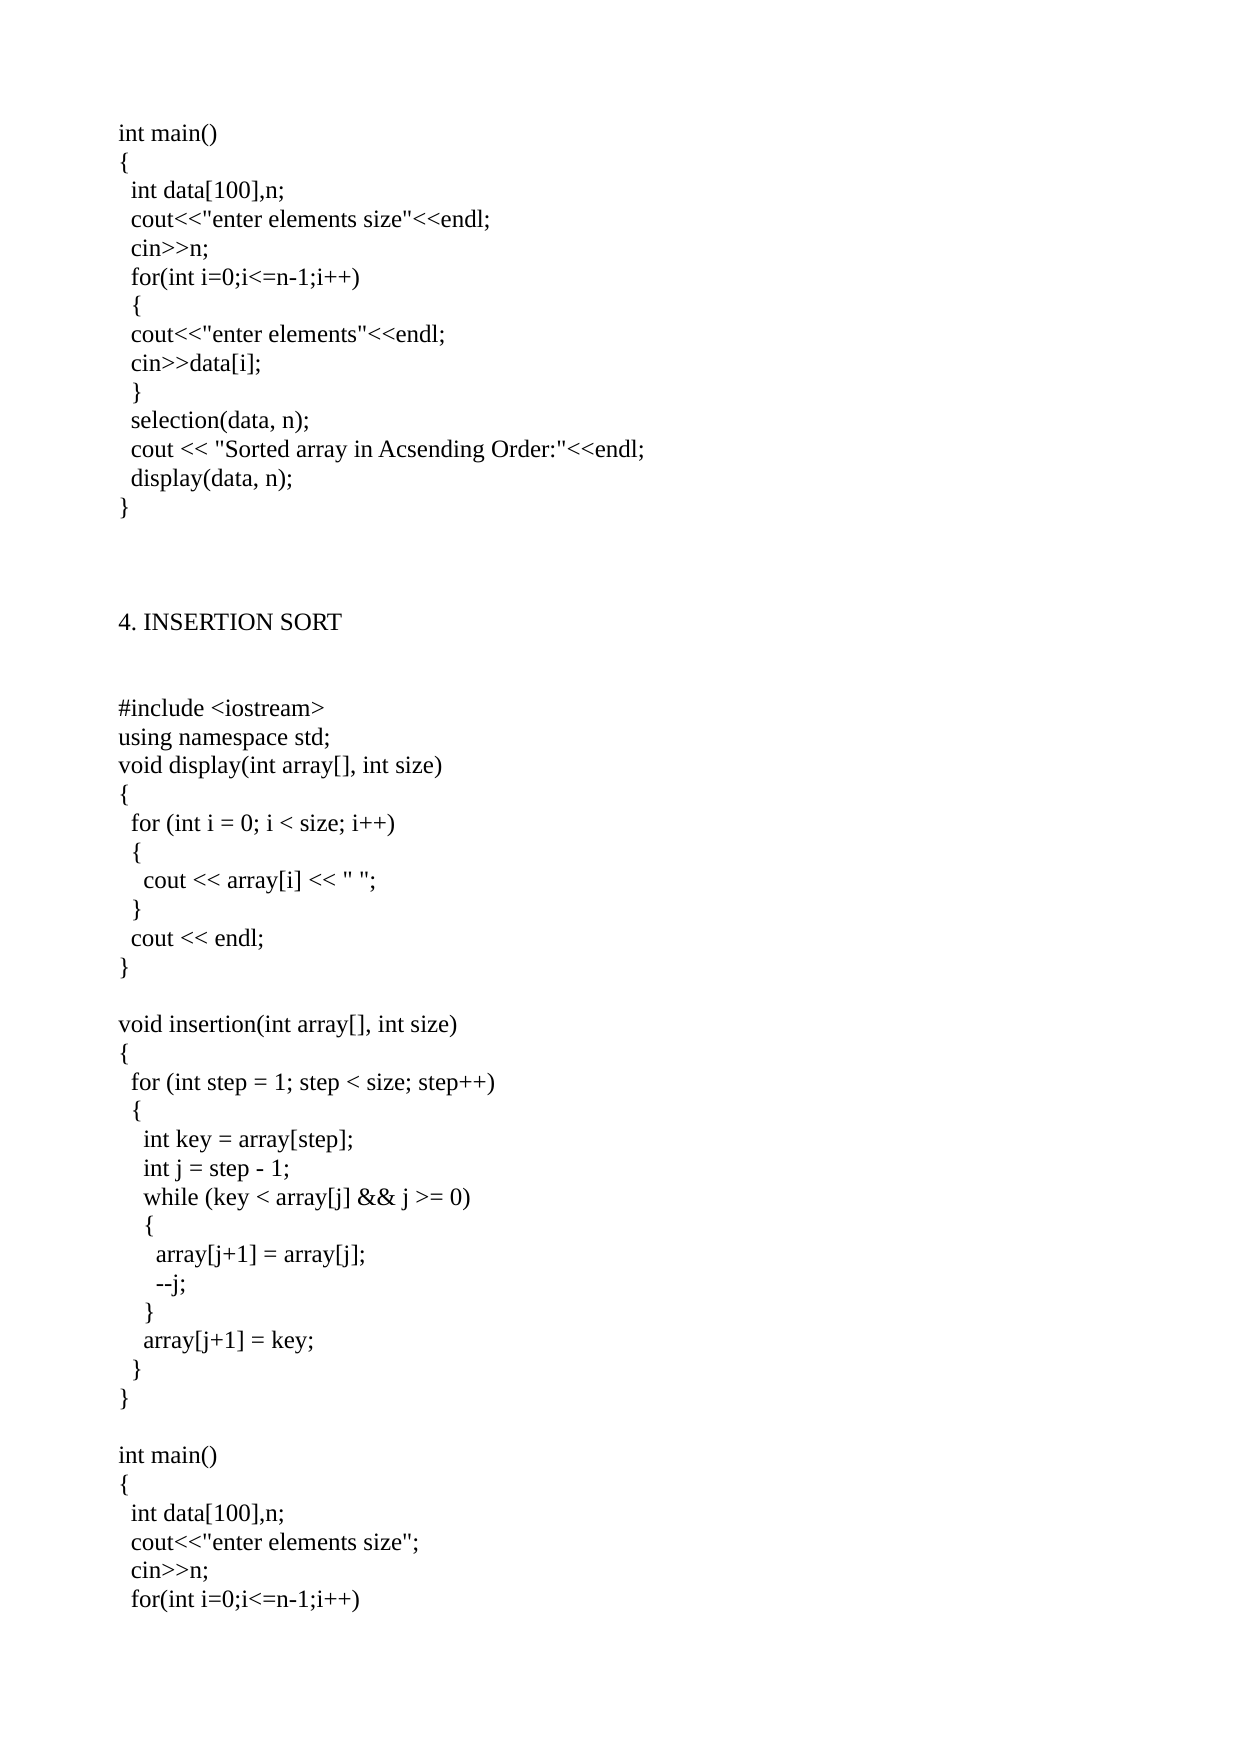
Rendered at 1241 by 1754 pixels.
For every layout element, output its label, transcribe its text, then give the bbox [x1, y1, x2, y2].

text for (int i = 0; i < size; i++) [118, 808, 1122, 837]
text int main() [118, 1441, 1122, 1469]
text cin>>data[i]; [118, 348, 1122, 377]
text void display(int array[], int size) [118, 751, 1122, 779]
text } [118, 1354, 1122, 1383]
text void insertion(int array[], int size) [118, 1009, 1122, 1038]
text #include <iostream> [118, 693, 1122, 722]
text cout<<"enter elements"<<endl; [118, 319, 1122, 348]
text array[j+1] = array[j]; [118, 1239, 1122, 1268]
text { [118, 1096, 1122, 1124]
text } [118, 492, 1122, 521]
text array[j+1] = key; [118, 1326, 1122, 1354]
text selection(data, n); [118, 406, 1122, 434]
text cout<<"enter elements size"; [118, 1527, 1122, 1556]
text { [118, 779, 1122, 808]
text } [118, 952, 1122, 981]
text cin>>n; [118, 233, 1122, 262]
text while (key < array[j] && j >= 0) [118, 1182, 1122, 1211]
text for(int i=0;i<=n-1;i++) [118, 1584, 1122, 1613]
text --j; [118, 1268, 1122, 1297]
text using namespace std; [118, 722, 1122, 751]
text int main() [118, 118, 1122, 147]
text } [118, 377, 1122, 406]
text for(int i=0;i<=n-1;i++) [118, 262, 1122, 291]
text } [118, 1297, 1122, 1326]
text 4. INSERTION SORT [118, 607, 1122, 636]
text { [118, 147, 1122, 176]
text { [118, 291, 1122, 319]
text int key = array[step]; [118, 1124, 1122, 1153]
text { [118, 1038, 1122, 1067]
text for (int step = 1; step < size; step++) [118, 1067, 1122, 1096]
text cin>>n; [118, 1556, 1122, 1584]
text { [118, 1469, 1122, 1498]
text cout << endl; [118, 923, 1122, 952]
text cout << "Sorted array in Acsending Order:"<<endl; [118, 434, 1122, 463]
text } [118, 894, 1122, 923]
text int j = step - 1; [118, 1153, 1122, 1182]
text cout << array[i] << " "; [118, 866, 1122, 894]
text int data[100],n; [118, 176, 1122, 204]
text display(data, n); [118, 463, 1122, 492]
text { [118, 1211, 1122, 1239]
text } [118, 1383, 1122, 1412]
text cout<<"enter elements size"<<endl; [118, 204, 1122, 233]
text { [118, 837, 1122, 866]
text int data[100],n; [118, 1498, 1122, 1527]
